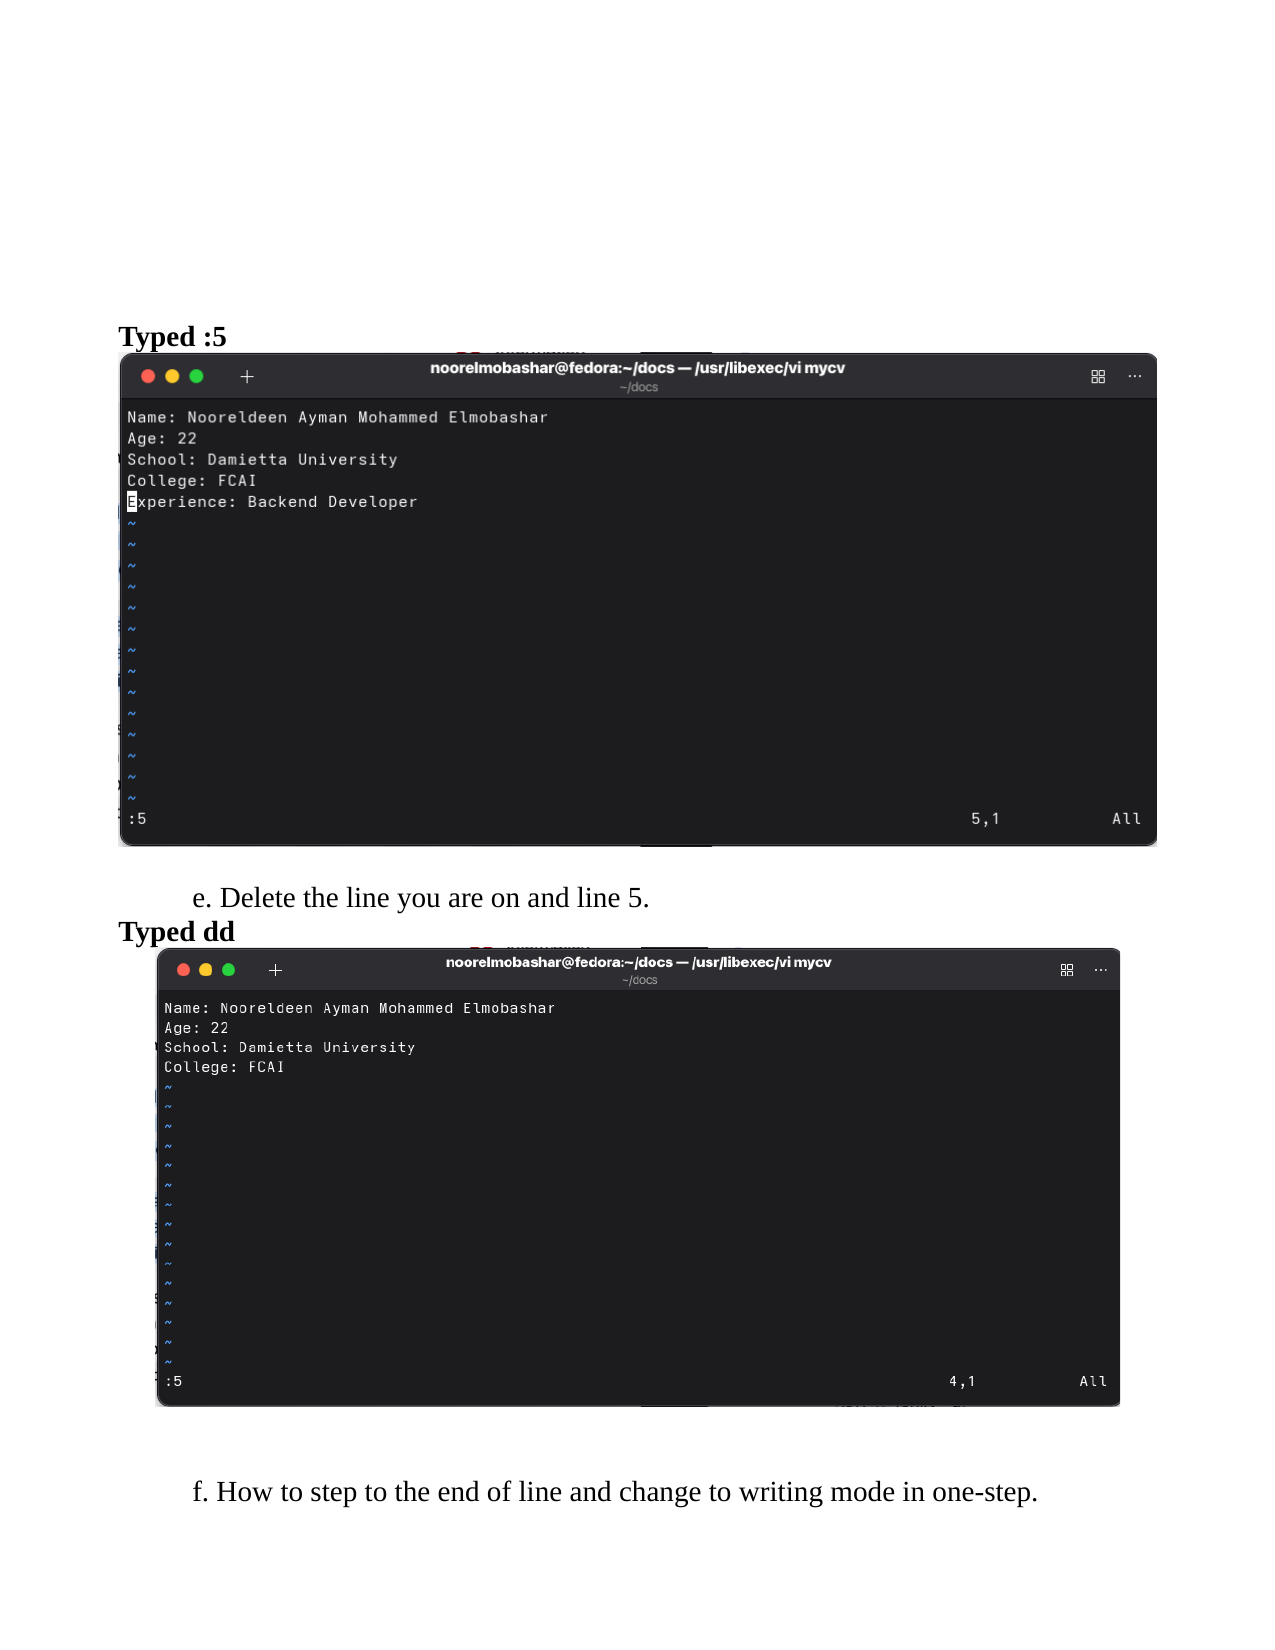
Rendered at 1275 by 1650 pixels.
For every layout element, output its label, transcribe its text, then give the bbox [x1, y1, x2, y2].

text e. Delete the line you are on and line 5. [192, 881, 1157, 914]
picture [155, 947, 1121, 1407]
picture [118, 352, 1157, 847]
text f. How to step to the end of line and change to writing mode in one-step. [192, 1474, 1157, 1507]
text Typed :5 [118, 319, 1157, 352]
text Typed dd [118, 914, 1157, 948]
